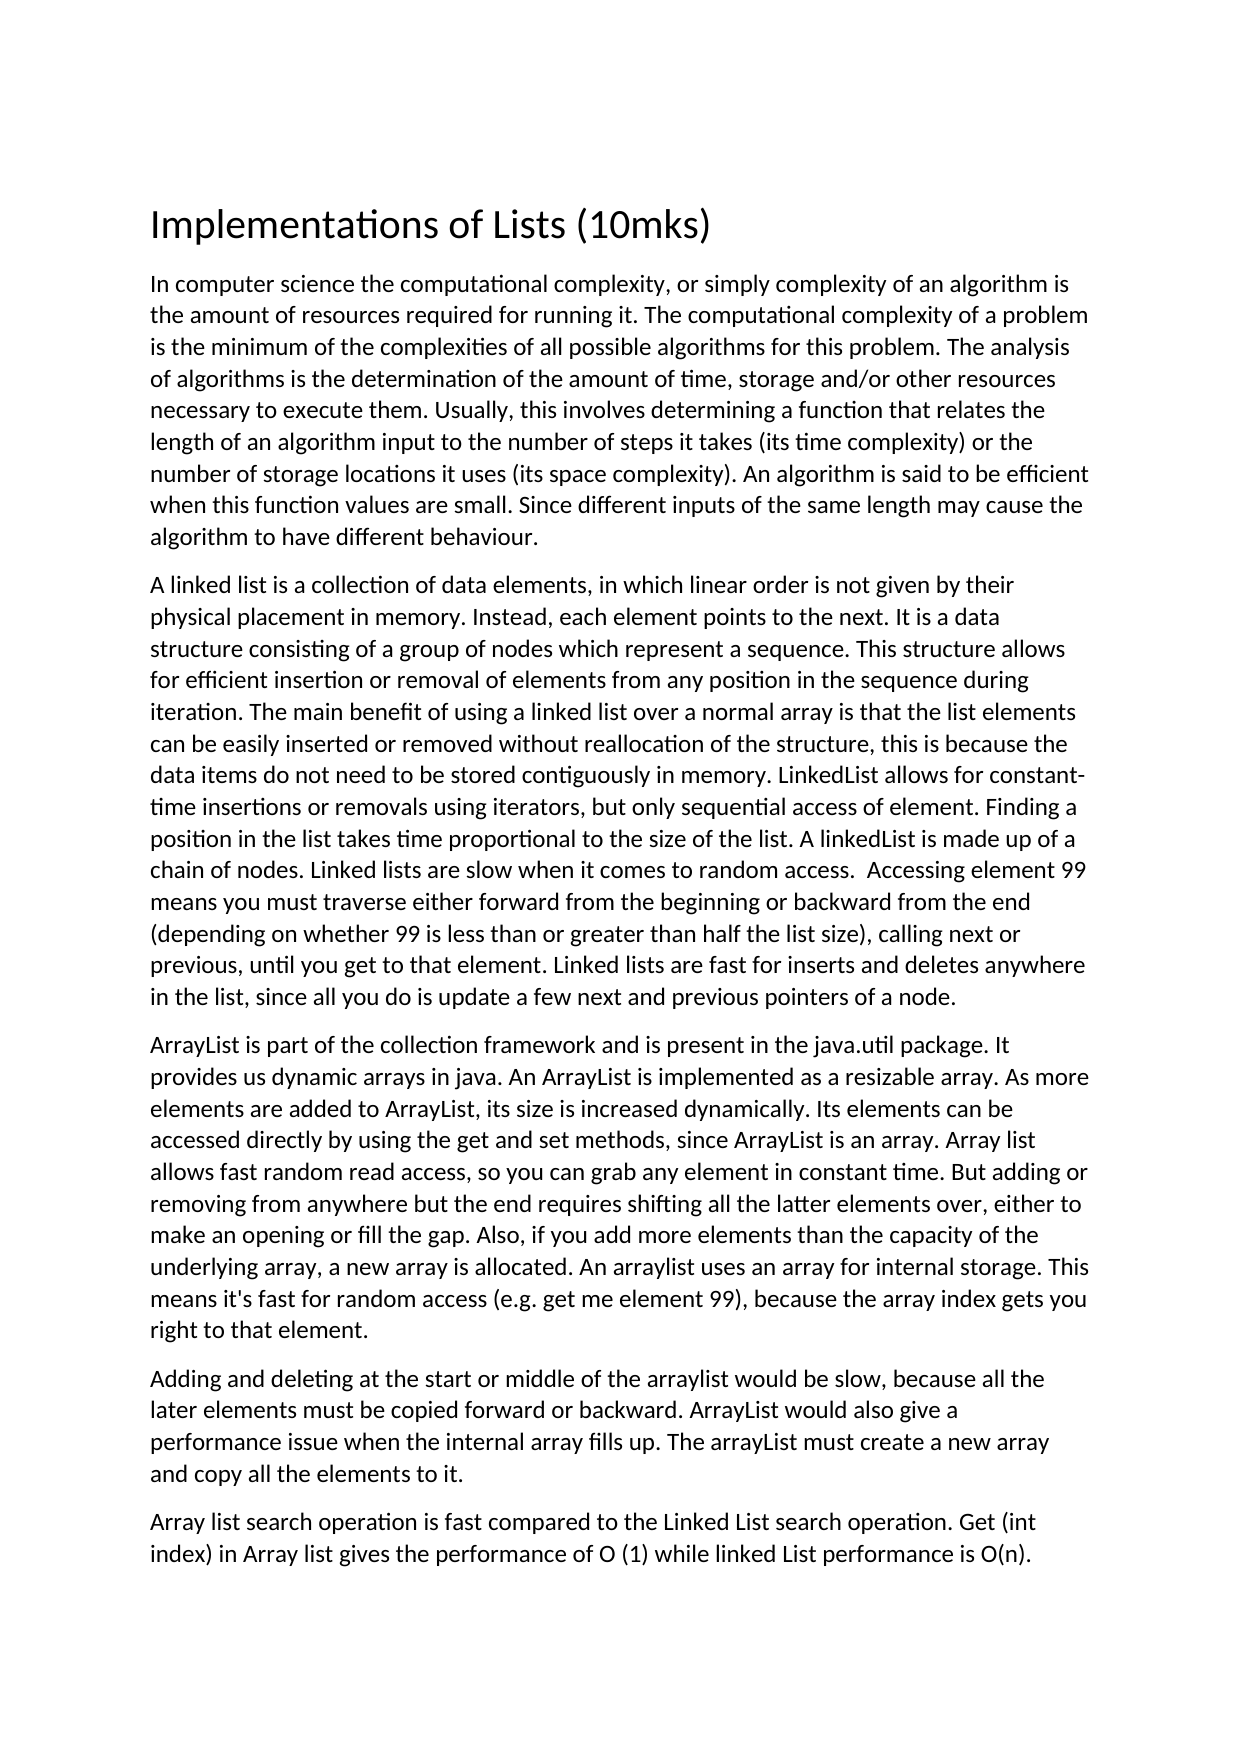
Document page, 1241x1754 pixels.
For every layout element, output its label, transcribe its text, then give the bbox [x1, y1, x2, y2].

text ArrayList is part of the collection framework and is present in the java.util package. It provides us dynamic arrays in java. An ArrayList is implemented as a resizable array. As more elements are added to ArrayList, its size is increased dynamically. Its elements can be accessed directly by using the get and set methods, since ArrayList is an array. Array list allows fast random read access, so you can grab any element in constant time. But adding or removing from anywhere but the end requires shifting all the latter elements over, either to make an opening or fill the gap. Also, if you add more elements than the capacity of the underlying array, a new array is allocated. An arraylist uses an array for internal storage. This means it's fast for random access (e.g. get me element 99), because the array index gets you right to that element. [150, 1029, 1090, 1345]
text Adding and deleting at the start or middle of the arraylist would be slow, because all the later elements must be copied forward or backward. ArrayList would also give a performance issue when the internal array fills up. The arrayList must create a new array and copy all the elements to it. [150, 1363, 1090, 1488]
text A linked list is a collection of data elements, in which linear order is not given by their physical placement in memory. Instead, each element points to the next. It is a data structure consisting of a group of nodes which represent a sequence. This structure allows for efficient insertion or removal of elements from any position in the sequence during iteration. The main benefit of using a linked list over a normal array is that the list elements can be easily inserted or removed without reallocation of the structure, this is because the data items do not need to be stored contiguously in memory. LinkedList allows for constant-time insertions or removals using iterators, but only sequential access of element. Finding a position in the list takes time proportional to the size of the list. A linkedList is made up of a chain of nodes. Linked lists are slow when it comes to random access. Accessing element 99 means you must traverse either forward from the beginning or backward from the end (depending on whether 99 is less than or greater than half the list size), calling next or previous, until you get to that element. Linked lists are fast for inserts and deletes anywhere in the list, since all you do is update a few next and previous pointers of a node. [150, 569, 1090, 1012]
text Array list search operation is fast compared to the Linked List search operation. Get (int index) in Array list gives the performance of O (1) while linked List performance is O(n). [150, 1506, 1090, 1568]
text In computer science the computational complexity, or simply complexity of an algorithm is the amount of resources required for running it. The computational complexity of a problem is the minimum of the complexities of all possible algorithms for this problem. The analysis of algorithms is the determination of the amount of time, storage and/or other resources necessary to execute them. Usually, this involves determining a function that relates the length of an algorithm input to the number of steps it takes (its time complexity) or the number of storage locations it uses (its space complexity). An algorithm is said to be efficient when this function values are small. Since different inputs of the same length may cause the algorithm to have different behaviour. [150, 268, 1090, 552]
text Implementations of Lists (10mks) [150, 198, 1090, 249]
